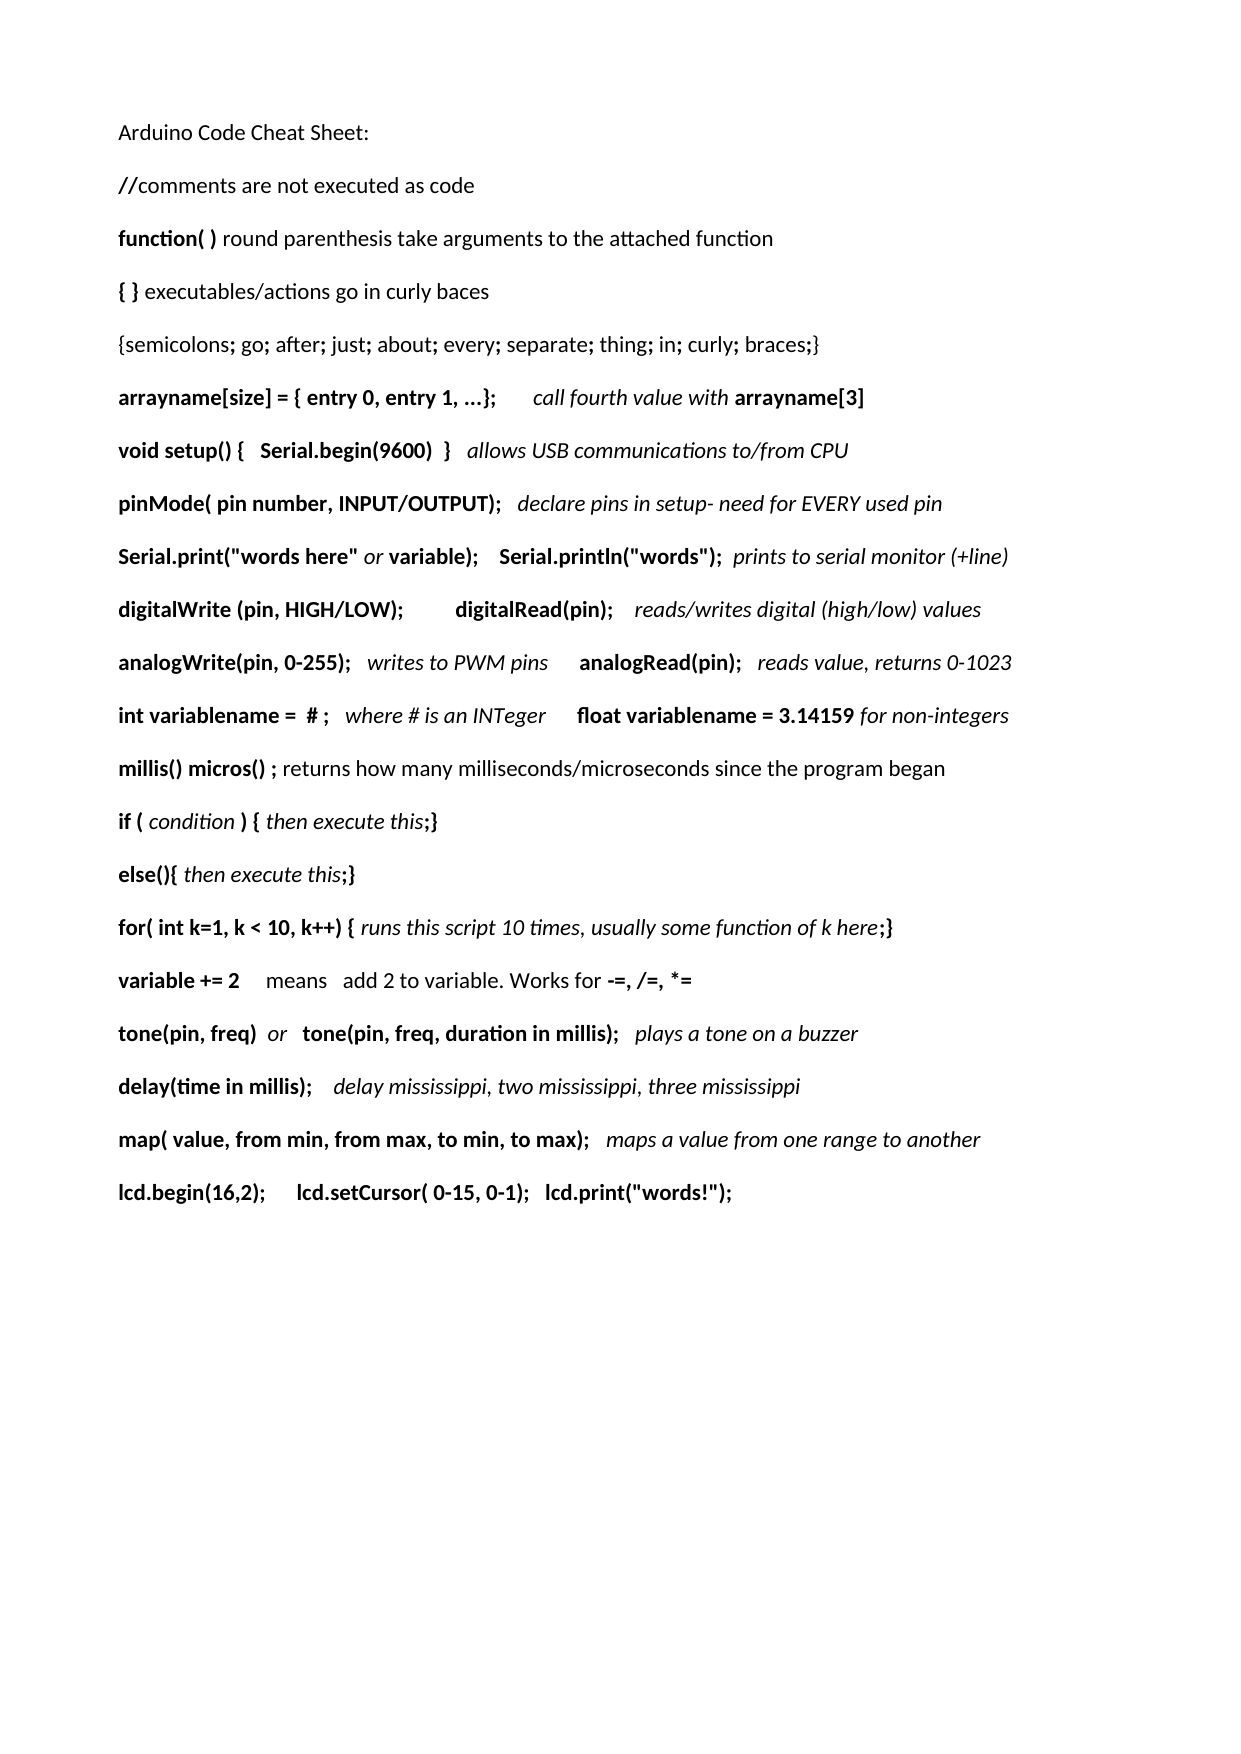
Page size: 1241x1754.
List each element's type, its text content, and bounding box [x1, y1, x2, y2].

text function( ) round parenthesis take arguments to the attached function [118, 224, 1122, 252]
text { } executables/actions go in curly baces [118, 277, 1122, 305]
text variable += 2 means add 2 to variable. Works for -=, /=, *= [118, 966, 1122, 994]
text else(){ then execute this;} [118, 860, 1122, 888]
text tone(pin, freq) or tone(pin, freq, duration in millis); plays a tone on a buzzer [118, 1019, 1122, 1047]
text Arduino Code Cheat Sheet: [118, 118, 1122, 146]
text void setup() { Serial.begin(9600) } allows USB communications to/from CPU [118, 436, 1122, 464]
text map( value, from min, from max, to min, to max); maps a value from one range to another [118, 1126, 1122, 1153]
text //comments are not executed as code [118, 171, 1122, 199]
text lcd.begin(16,2); lcd.setCursor( 0-15, 0-1); lcd.print("words!"); [118, 1178, 1122, 1207]
text delay(time in millis); delay mississippi, two mississippi, three mississippi [118, 1072, 1122, 1101]
text arrayname[size] = { entry 0, entry 1, ...}; call fourth value with arrayname[3] [118, 383, 1122, 411]
text int variablename = # ; where # is an INTeger float variablename = 3.14159 for non-integers [118, 701, 1122, 729]
text for( int k=1, k < 10, k++) { runs this script 10 times, usually some function of k here;} [118, 913, 1122, 941]
text pinMode( pin number, INPUT/OUTPUT); declare pins in setup- need for EVERY used pin [118, 489, 1122, 517]
text millis() micros() ; returns how many milliseconds/microseconds since the program began [118, 754, 1122, 782]
text Serial.print("words here" or variable); Serial.println("words"); prints to serial monitor (+line) [118, 542, 1122, 570]
text if ( condition ) { then execute this;} [118, 807, 1122, 835]
text digitalWrite (pin, HIGH/LOW); digitalRead(pin); reads/writes digital (high/low) values [118, 595, 1122, 623]
text {semicolons; go; after; just; about; every; separate; thing; in; curly; braces;} [118, 330, 1122, 358]
text analogWrite(pin, 0-255); writes to PWM pins analogRead(pin); reads value, returns 0-1023 [118, 648, 1122, 676]
